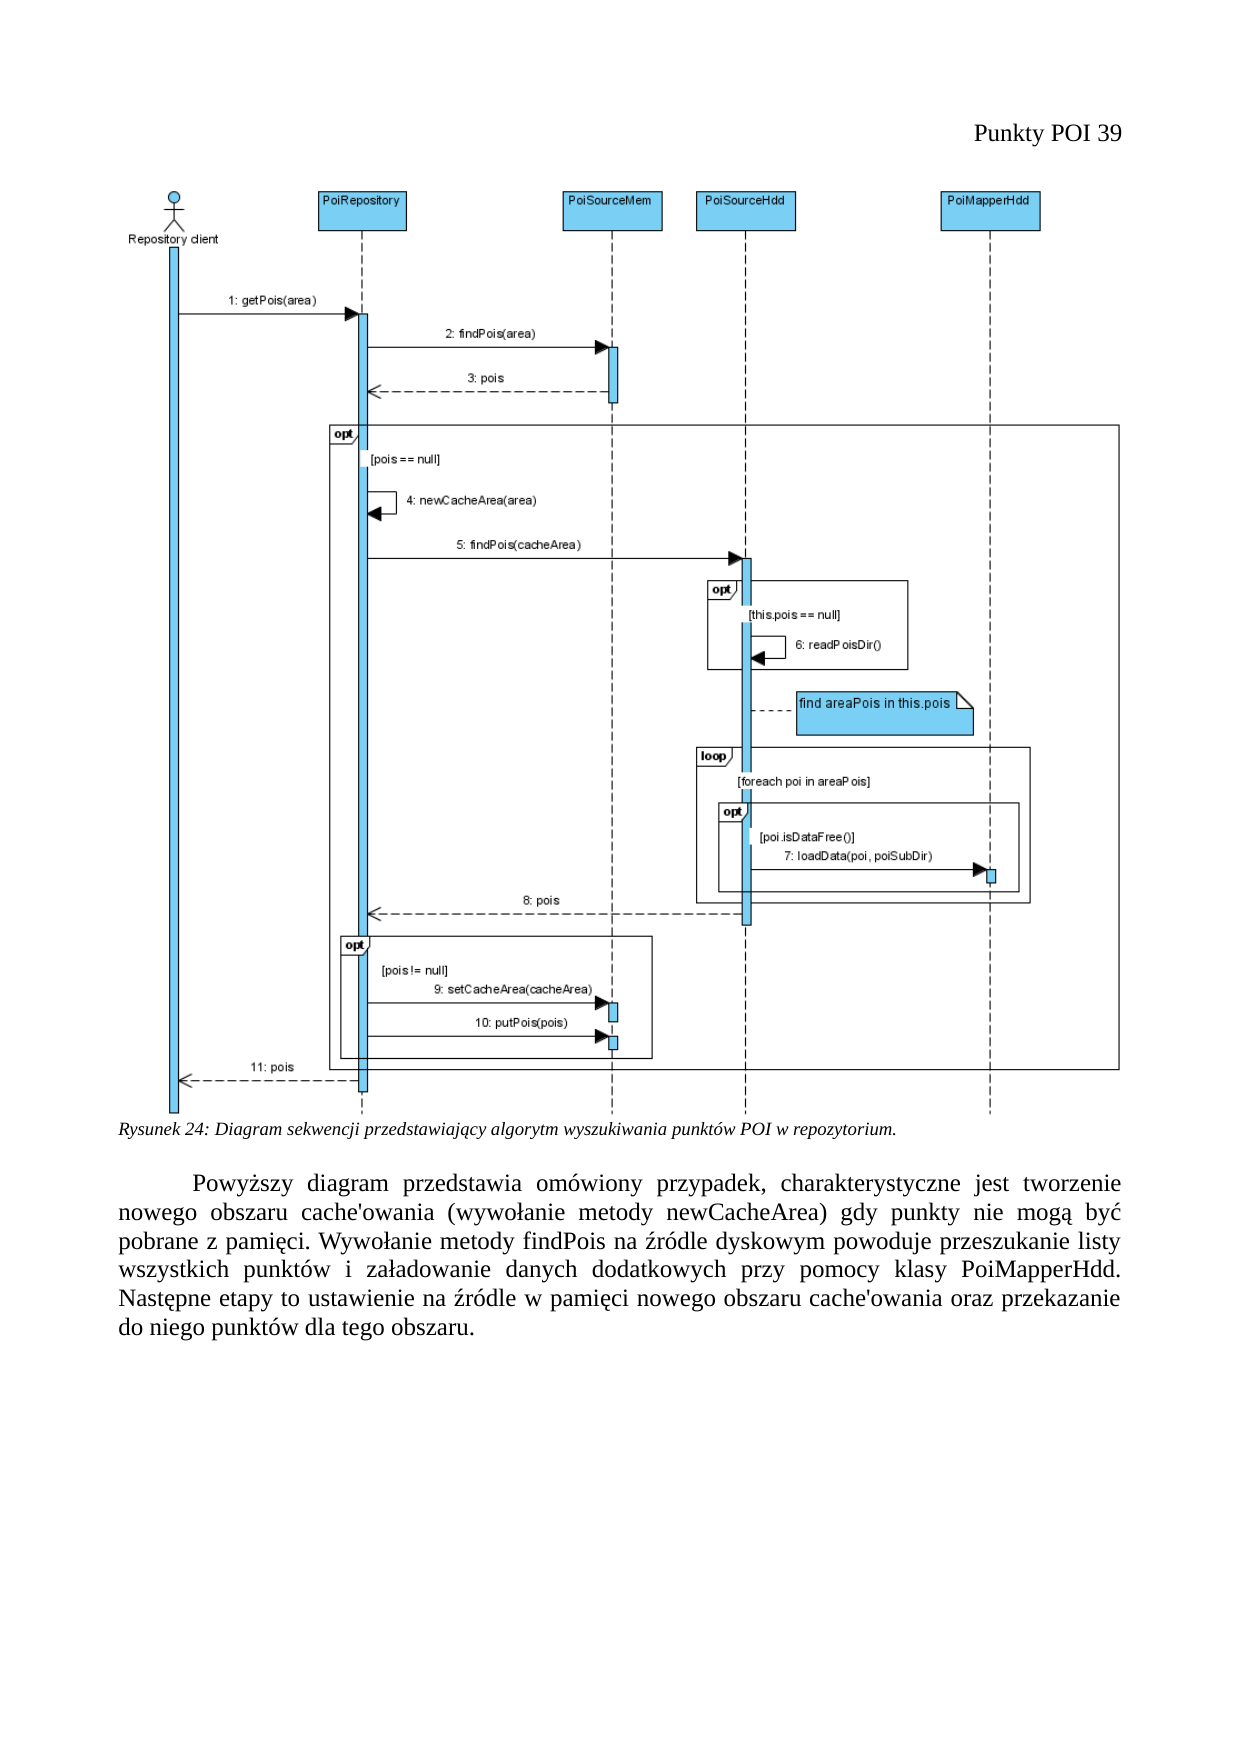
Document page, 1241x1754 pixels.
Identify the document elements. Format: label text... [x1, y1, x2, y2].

picture [118, 189, 1123, 1118]
text Powyższy diagram przedstawia omówiony przypadek, charakterystyczne jest tworzenie nowego obszaru cache'owania (wywołanie metody newCacheArea) gdy punkty nie mogą być pobrane z pamięci. Wywołanie metody findPois na źródle dyskowym powoduje przeszukanie listy wszystkich punktów i załadowanie danych dodatkowych przy pomocy klasy PoiMapperHdd. Następne etapy to ustawienie na źródle w pamięci nowego obszaru cache'owania oraz przekazanie do niego punktów dla tego obszaru. [118, 1168, 1122, 1341]
text Rysunek 24: Diagram sekwencji przedstawiający algorytm wyszukiwania punktów POI w repozytorium. [118, 1118, 1122, 1139]
